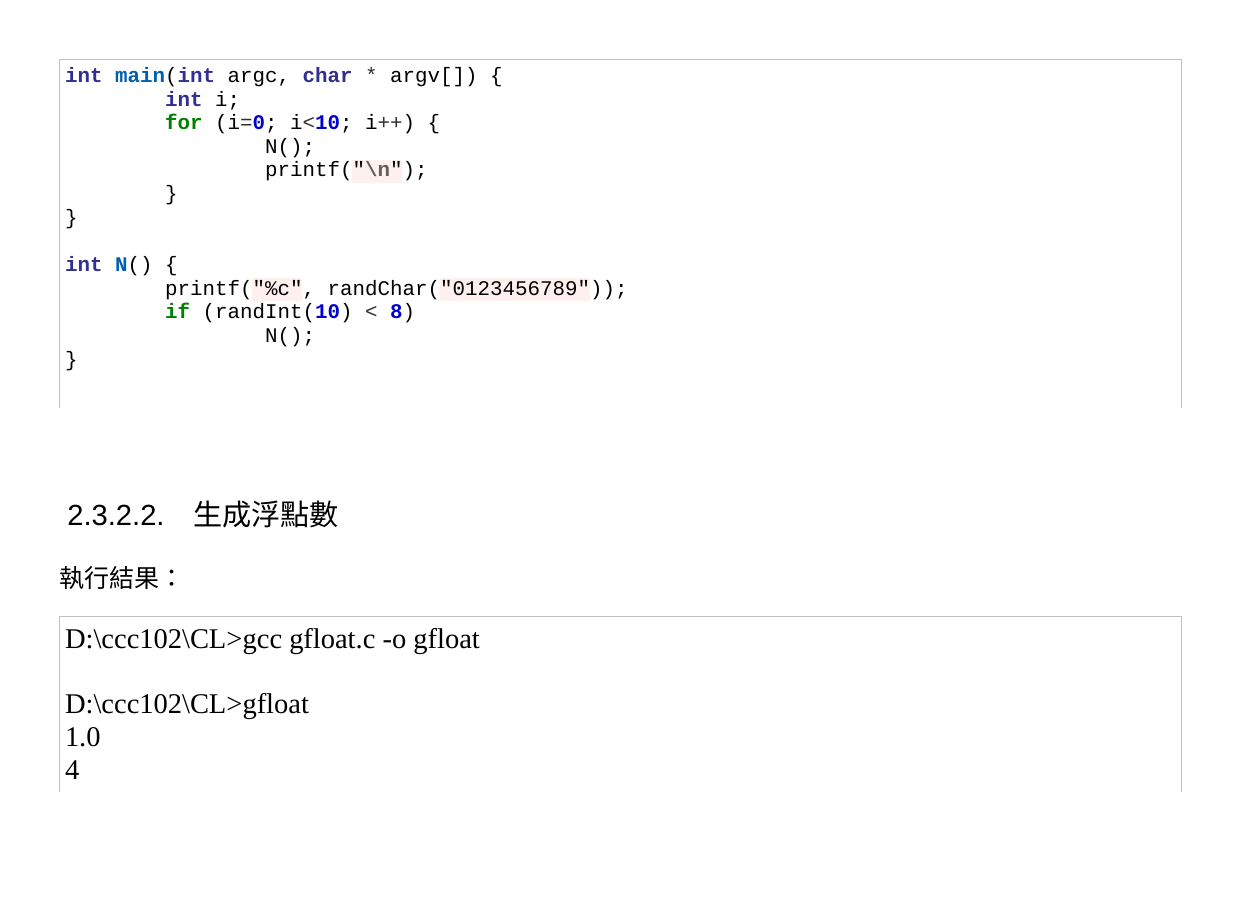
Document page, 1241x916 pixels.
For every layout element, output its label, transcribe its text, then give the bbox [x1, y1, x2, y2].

table_header D:\ccc102\CL>gcc gfloat.c -o gfloat D:\ccc102\CL>gfloat 1.0 4 [60, 617, 1181, 792]
subtitle 生成浮點數 [59, 492, 1181, 534]
table_header int main(int argc, char * argv[]) { int i; for (i=0; i<10; i++) { N(); printf("\n"); } } int N() { printf("%c", randChar("0123456789")); if (randInt(10) < 8) N(); } [60, 60, 1181, 407]
text 執行結果： [59, 558, 1181, 595]
